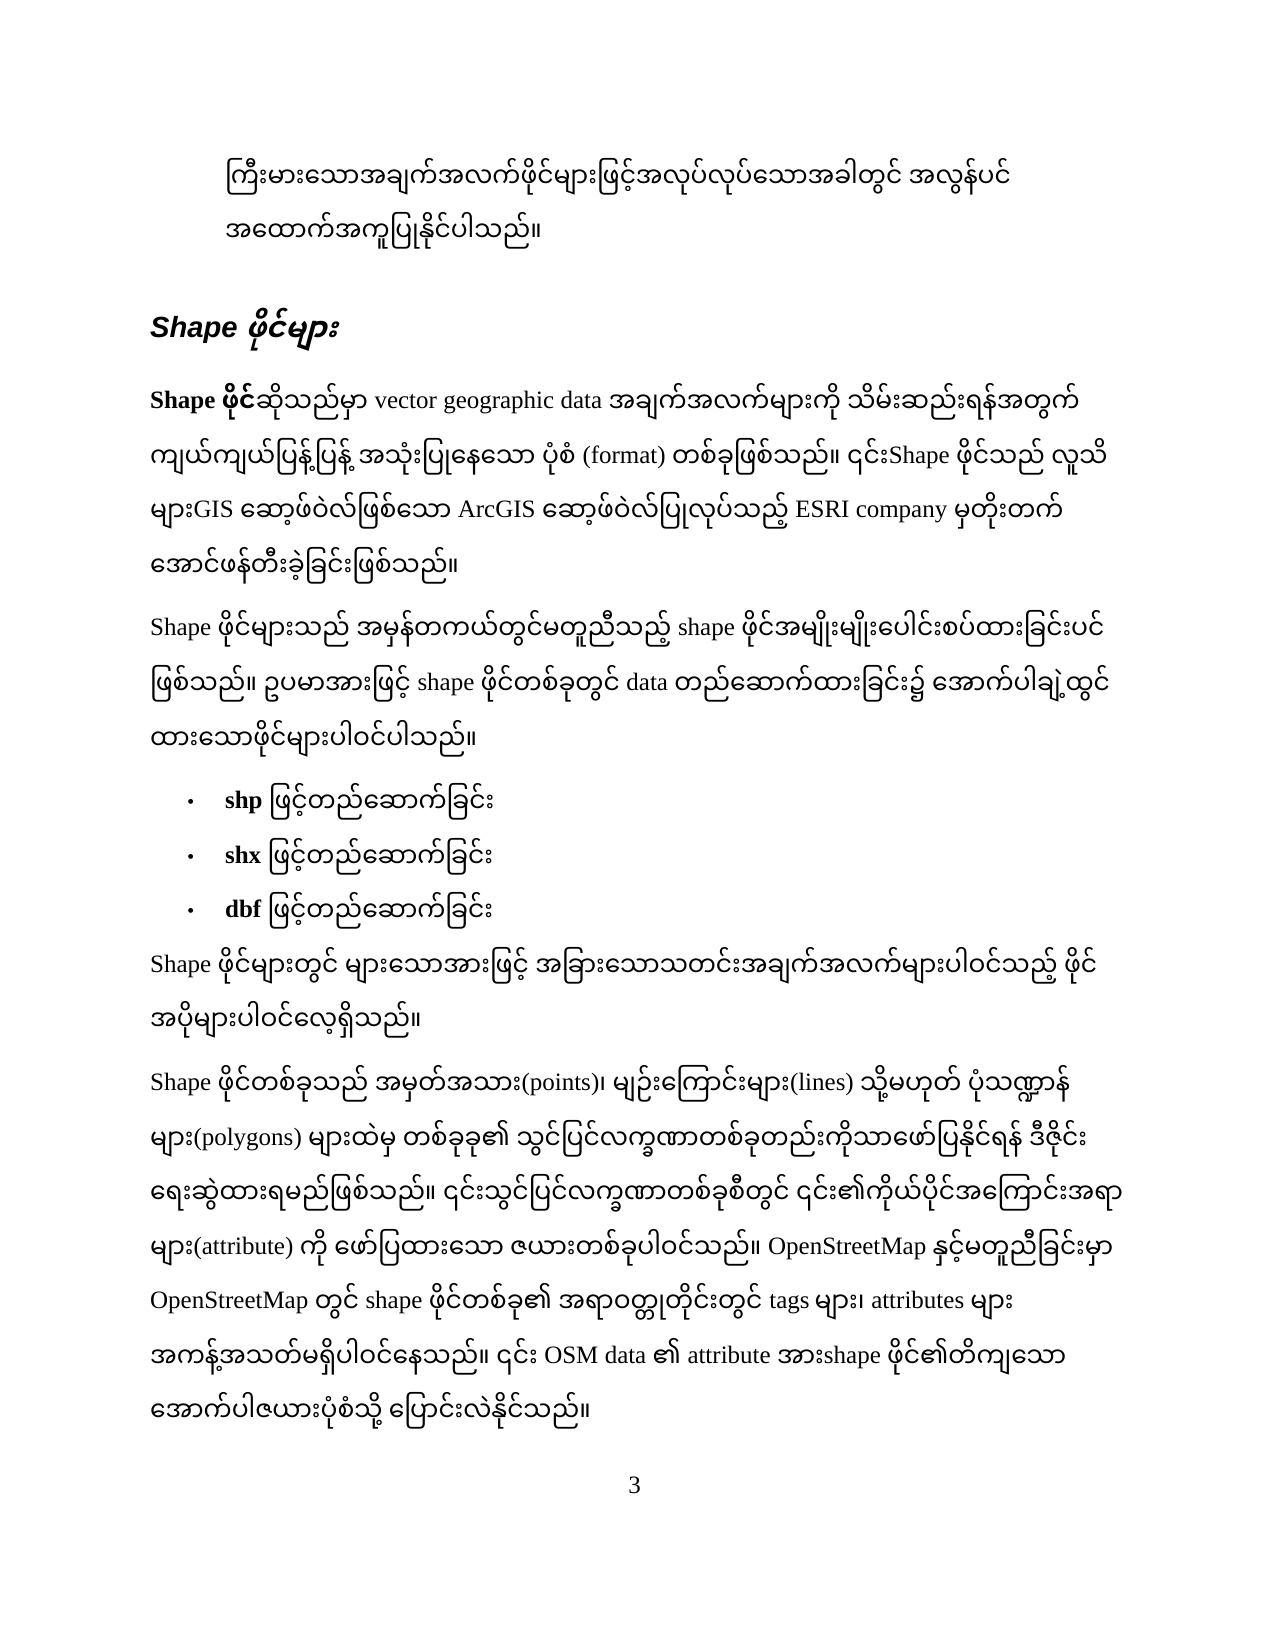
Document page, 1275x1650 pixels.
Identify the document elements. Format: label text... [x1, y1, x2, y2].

text ကြီးမားသောအချက်အလက်ဖိုင်များဖြင့်အလုပ်လုပ်သောအခါတွင် အလွန်ပင်အထောက်အကူပြုနိုင်ပါသည်။ [225, 150, 1125, 259]
list shp ဖြင့်တည်ဆောက်ခြင်း [187, 775, 1125, 830]
subtitle Shape ဖိုင်များ [150, 299, 1125, 363]
text Shape ဖိုင်ဆိုသည်မှာ vector geographic data အချက်အလက်များကို သိမ်းဆည်းရန်အတွက် ကျယ်ကျယ်ပြန့်ပြန့် အသုံးပြုနေသော ပုံစံ (format) တစ်ခုဖြစ်သည်။ ၎င်းShape ဖိုင်သည် လူသိများGIS ဆော့ဖ်ဝဲလ်ဖြစ်သော ArcGIS ဆော့ဖ်ဝဲလ်ပြုလုပ်သည့် ESRI company မှတိုးတက်အောင်ဖန်တီးခဲ့ခြင်းဖြစ်သည်။ [150, 375, 1125, 594]
text Shape ဖိုင်တစ်ခုသည် အမှတ်အသား(points)၊ မျဉ်းကြောင်းများ(lines) သို့မဟုတ် ပုံသဏ္ဍာန်များ(polygons) များထဲမှ တစ်ခုခု၏ သွင်ပြင်လက္ခဏာတစ်ခုတည်းကိုသာဖော်ပြနိုင်ရန် ဒီဇိုင်းရေးဆွဲထားရမည်ဖြစ်သည်။ ၎င်းသွင်ပြင်လက္ခဏာတစ်ခုစီတွင် ၎င်း၏ကိုယ်ပိုင်အကြောင်းအရာများ(attribute) ကို ဖော်ပြထားသော ဇယားတစ်ခုပါဝင်သည်။ OpenStreetMap နှင့်မတူညီခြင်းမှာ OpenStreetMap တွင် shape ဖိုင်တစ်ခု၏ အရာဝတ္တုတိုင်းတွင် tagsများ၊ attributes များအကန့်အသတ်မရှိပါဝင်နေသည်။ ၎င်း OSM data ၏ attribute အားshape ဖိုင်၏တိကျသော အောက်ပါဇယားပုံစံသို့ ပြောင်းလဲနိုင်သည်။ [150, 1057, 1125, 1439]
list shx ဖြင့်တည်ဆောက်ခြင်း [187, 830, 1125, 884]
text Shape ဖိုင်များသည် အမှန်တကယ်တွင်မတူညီသည့် shape ဖိုင်အမျိုးမျိုးပေါင်းစပ်ထားခြင်းပင်ဖြစ်သည်။ ဥပမာအားဖြင့် shape ဖိုင်တစ်ခုတွင် data တည်ဆောက်ထားခြင်း၌ အောက်ပါချဲ့ထွင်ထားသောဖိုင်များပါဝင်ပါသည်။ [150, 603, 1125, 766]
list dbf ဖြင့်တည်ဆောက်ခြင်း [187, 884, 1125, 939]
text Shape ဖိုင်များတွင် များသောအားဖြင့် အခြားသောသတင်းအချက်အလက်များပါဝင်သည့် ဖိုင်အပိုများပါဝင်လေ့ရှိသည်။ [150, 939, 1125, 1048]
